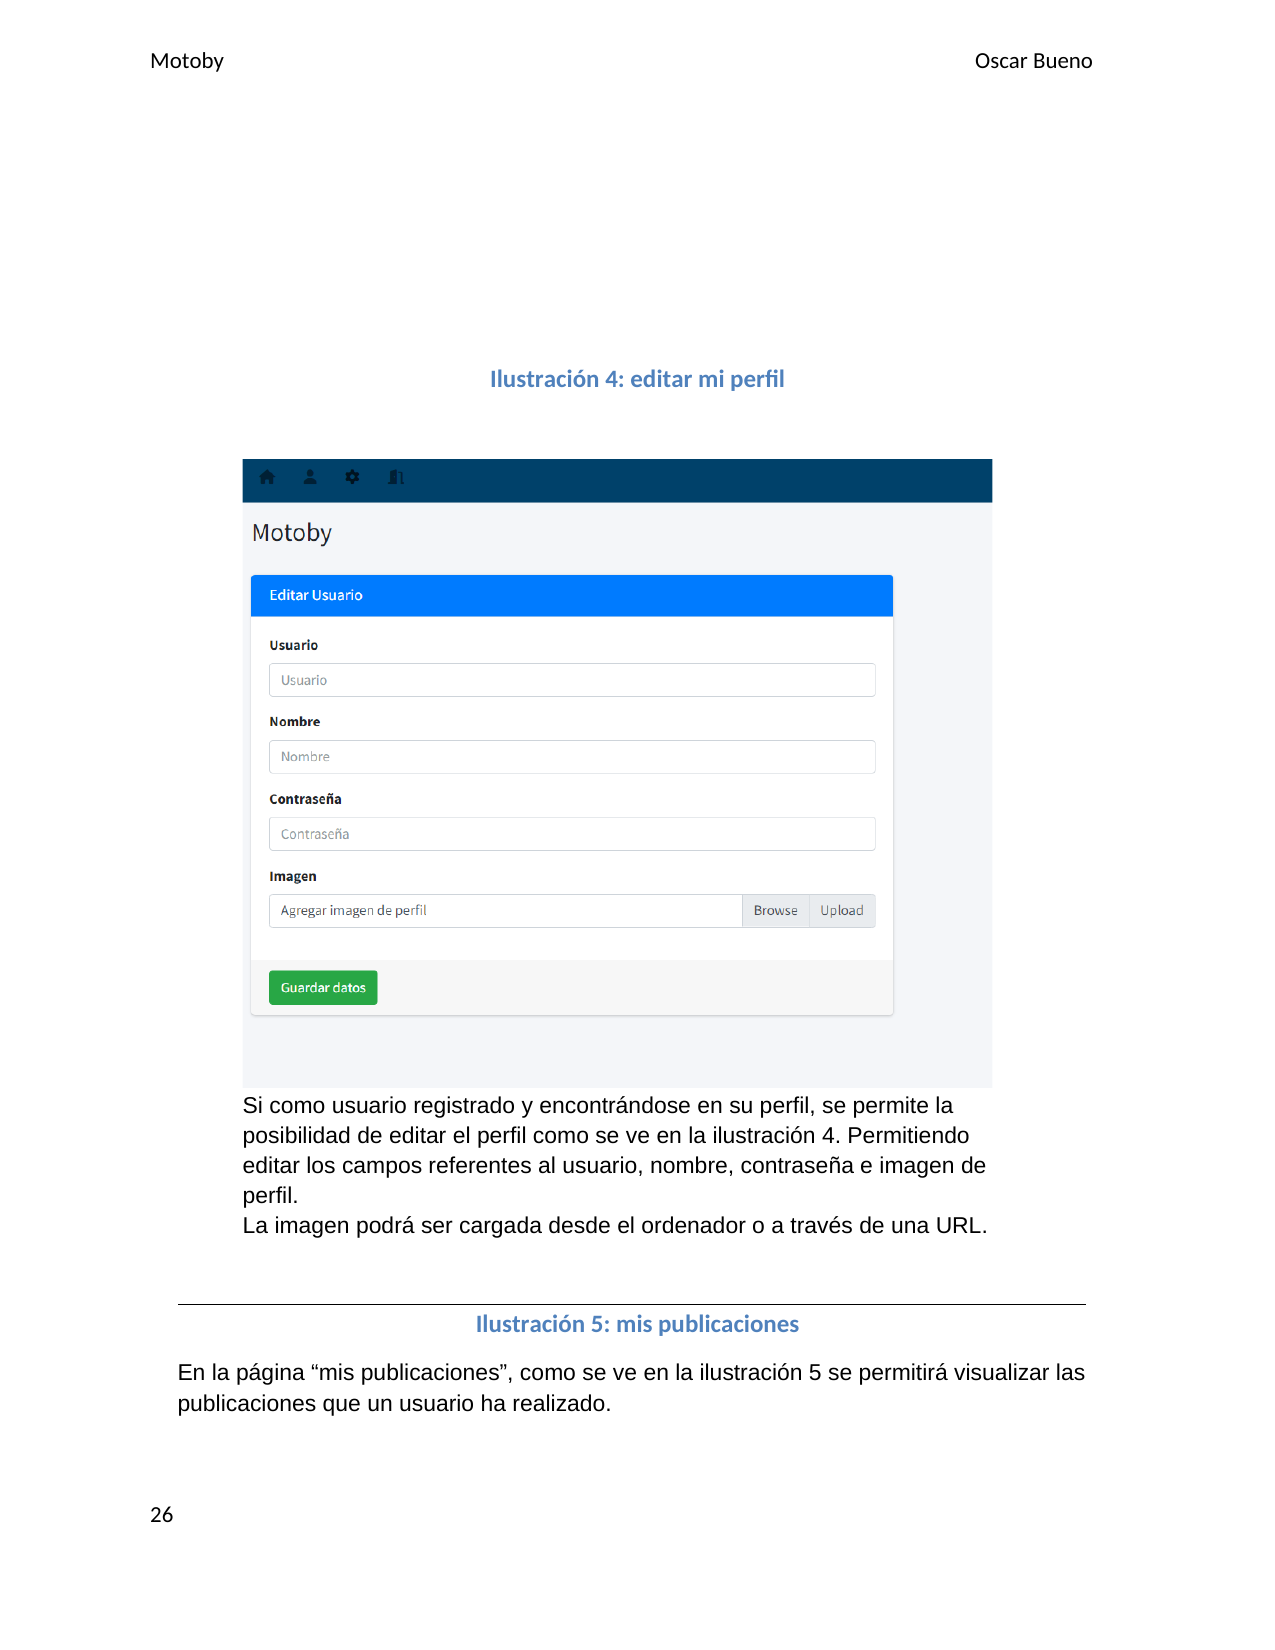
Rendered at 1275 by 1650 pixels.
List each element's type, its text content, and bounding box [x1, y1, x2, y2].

text Ilustración 5: mis publicaciones [166, 1308, 1109, 1339]
text La imagen podrá ser cargada desde el ordenador o a través de una URL. [178, 1147, 1085, 1303]
text En la página “mis publicaciones”, como se ve en la ilustración 5 se permitirá visualizar las publicaciones que un usuario ha realizado. [177, 1359, 1086, 1416]
text Si como usuario registrado y encontrándose en su perfil, se permite la posibilidad de editar el perfil como se ve en la ilustración 4. Permitiendo editar los campos referentes al usuario, nombre, contraseña e imagen de perfil. [178, 1026, 1085, 1147]
text Ilustración 4: editar mi perfil [166, 364, 1109, 394]
